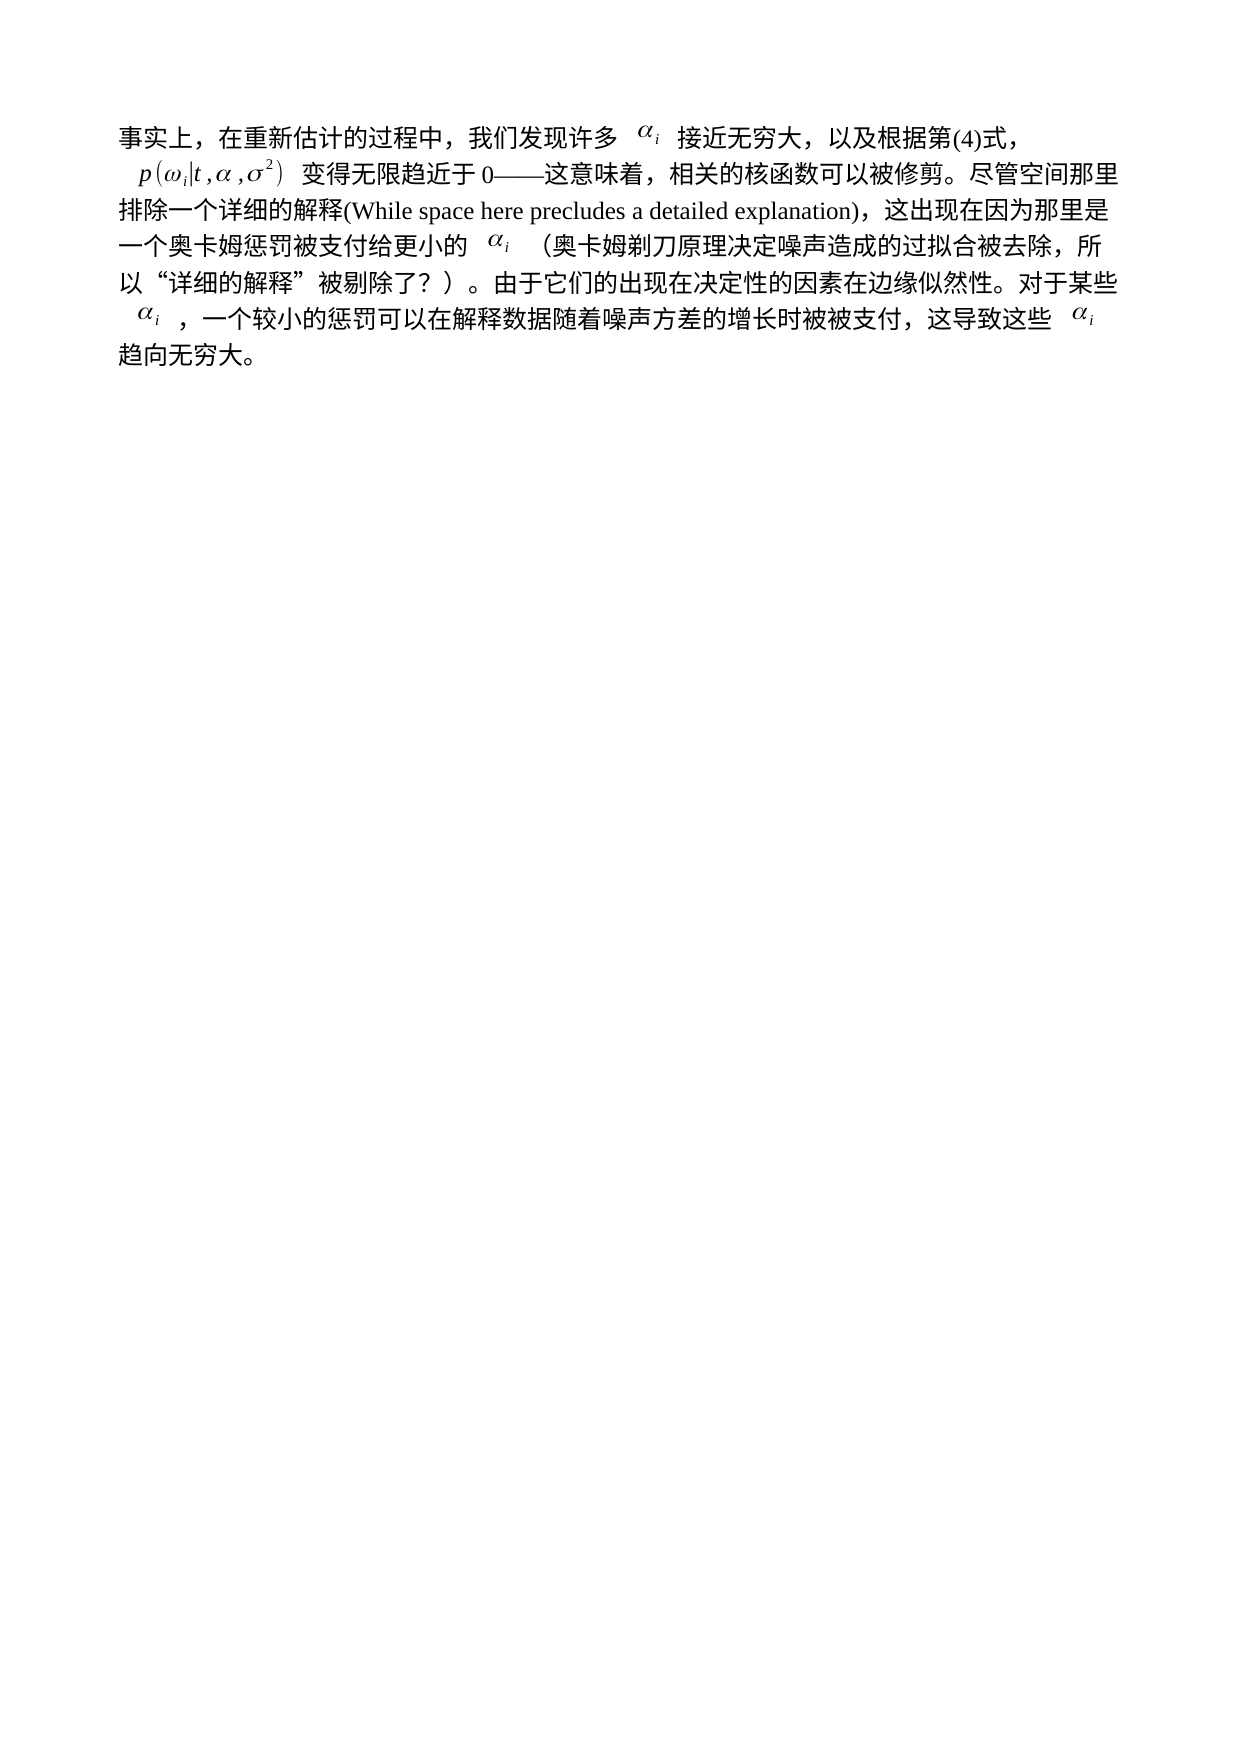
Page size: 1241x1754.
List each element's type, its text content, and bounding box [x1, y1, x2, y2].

text 事实上，在重新估计的过程中，我们发现许多接近无穷大，以及根据第(4)式，变得无限趋近于0——这意味着，相关的核函数可以被修剪。尽管空间那里排除一个详细的解释(While space here precludes a detailed explanation)，这出现在因为那里是一个奥卡姆惩罚被支付给更小的（奥卡姆剃刀原理决定噪声造成的过拟合被去除，所以“详细的解释”被剔除了？）。由于它们的出现在决定性的因素在边缘似然性。对于某些，一个较小的惩罚可以在解释数据随着噪声方差的增长时被被支付，这导致这些趋向无穷大。 [118, 118, 1122, 372]
